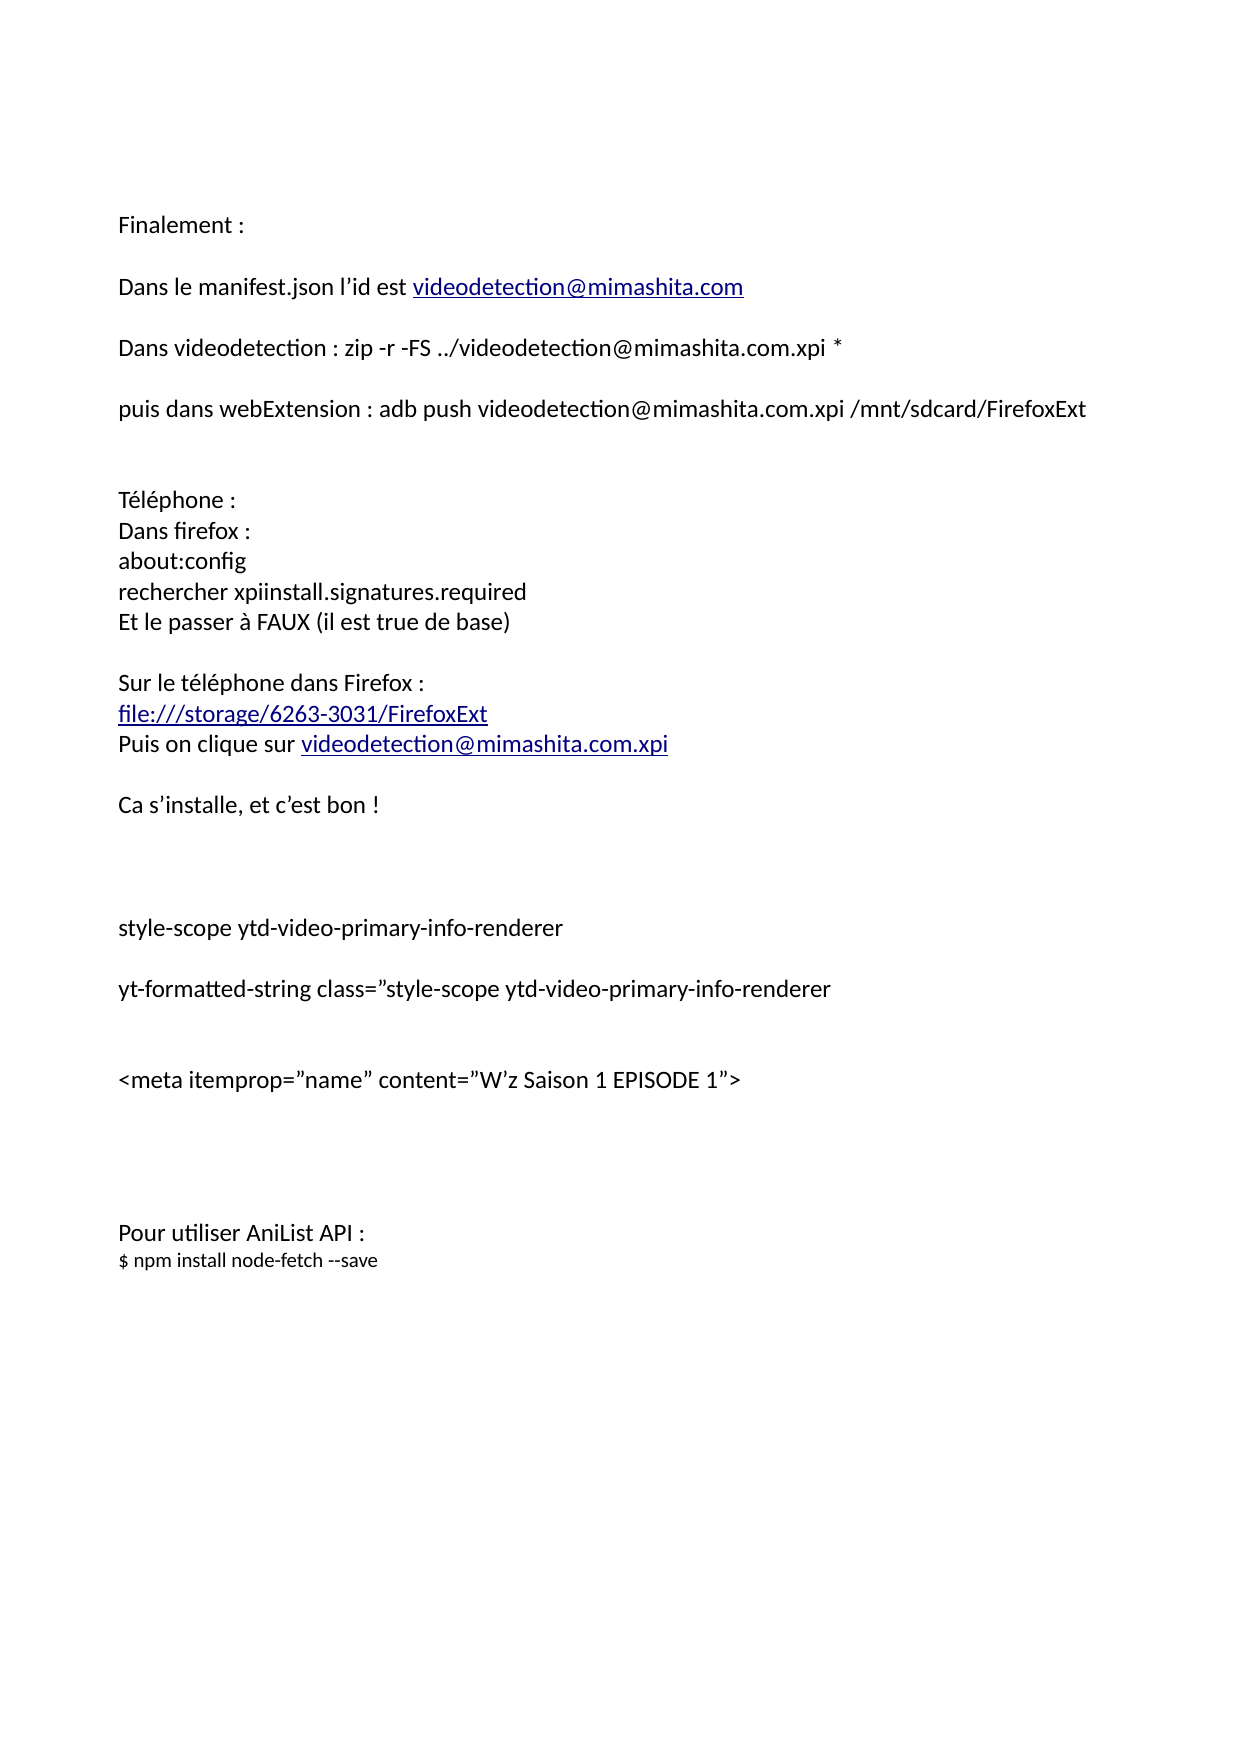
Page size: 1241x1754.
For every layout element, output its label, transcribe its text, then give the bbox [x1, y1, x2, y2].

text file:///storage/6263-3031/FirefoxExt [118, 698, 1122, 728]
text puis dans webExtension : adb push videodetection@mimashita.com.xpi /mnt/sdcard/FirefoxExt [118, 393, 1122, 423]
text Et le passer à FAUX (il est true de base) [118, 606, 1122, 637]
text Dans videodetection : zip -r -FS ../videodetection@mimashita.com.xpi * [118, 332, 1122, 362]
text Pour utiliser AniList API : [118, 1217, 1122, 1247]
text Puis on clique sur videodetection@mimashita.com.xpi [118, 728, 1122, 759]
text style-scope ytd-video-primary-info-renderer [118, 912, 1122, 942]
text <meta itemprop=”name” content=”W’z Saison 1 EPISODE 1”> [118, 1064, 1122, 1095]
text $ npm install node-fetch --save [118, 1247, 1122, 1273]
text Ca s’installe, et c’est bon ! [118, 789, 1122, 820]
text Téléphone : [118, 484, 1122, 515]
text Sur le téléphone dans Firefox : [118, 667, 1122, 698]
text yt-formatted-string class=”style-scope ytd-video-primary-info-renderer [118, 973, 1122, 1003]
text Dans le manifest.json l’id est videodetection@mimashita.com [118, 271, 1122, 301]
text about:config [118, 545, 1122, 576]
text rechercher xpiinstall.signatures.required [118, 576, 1122, 606]
text Finalement : [118, 210, 1122, 240]
text Dans firefox : [118, 515, 1122, 545]
